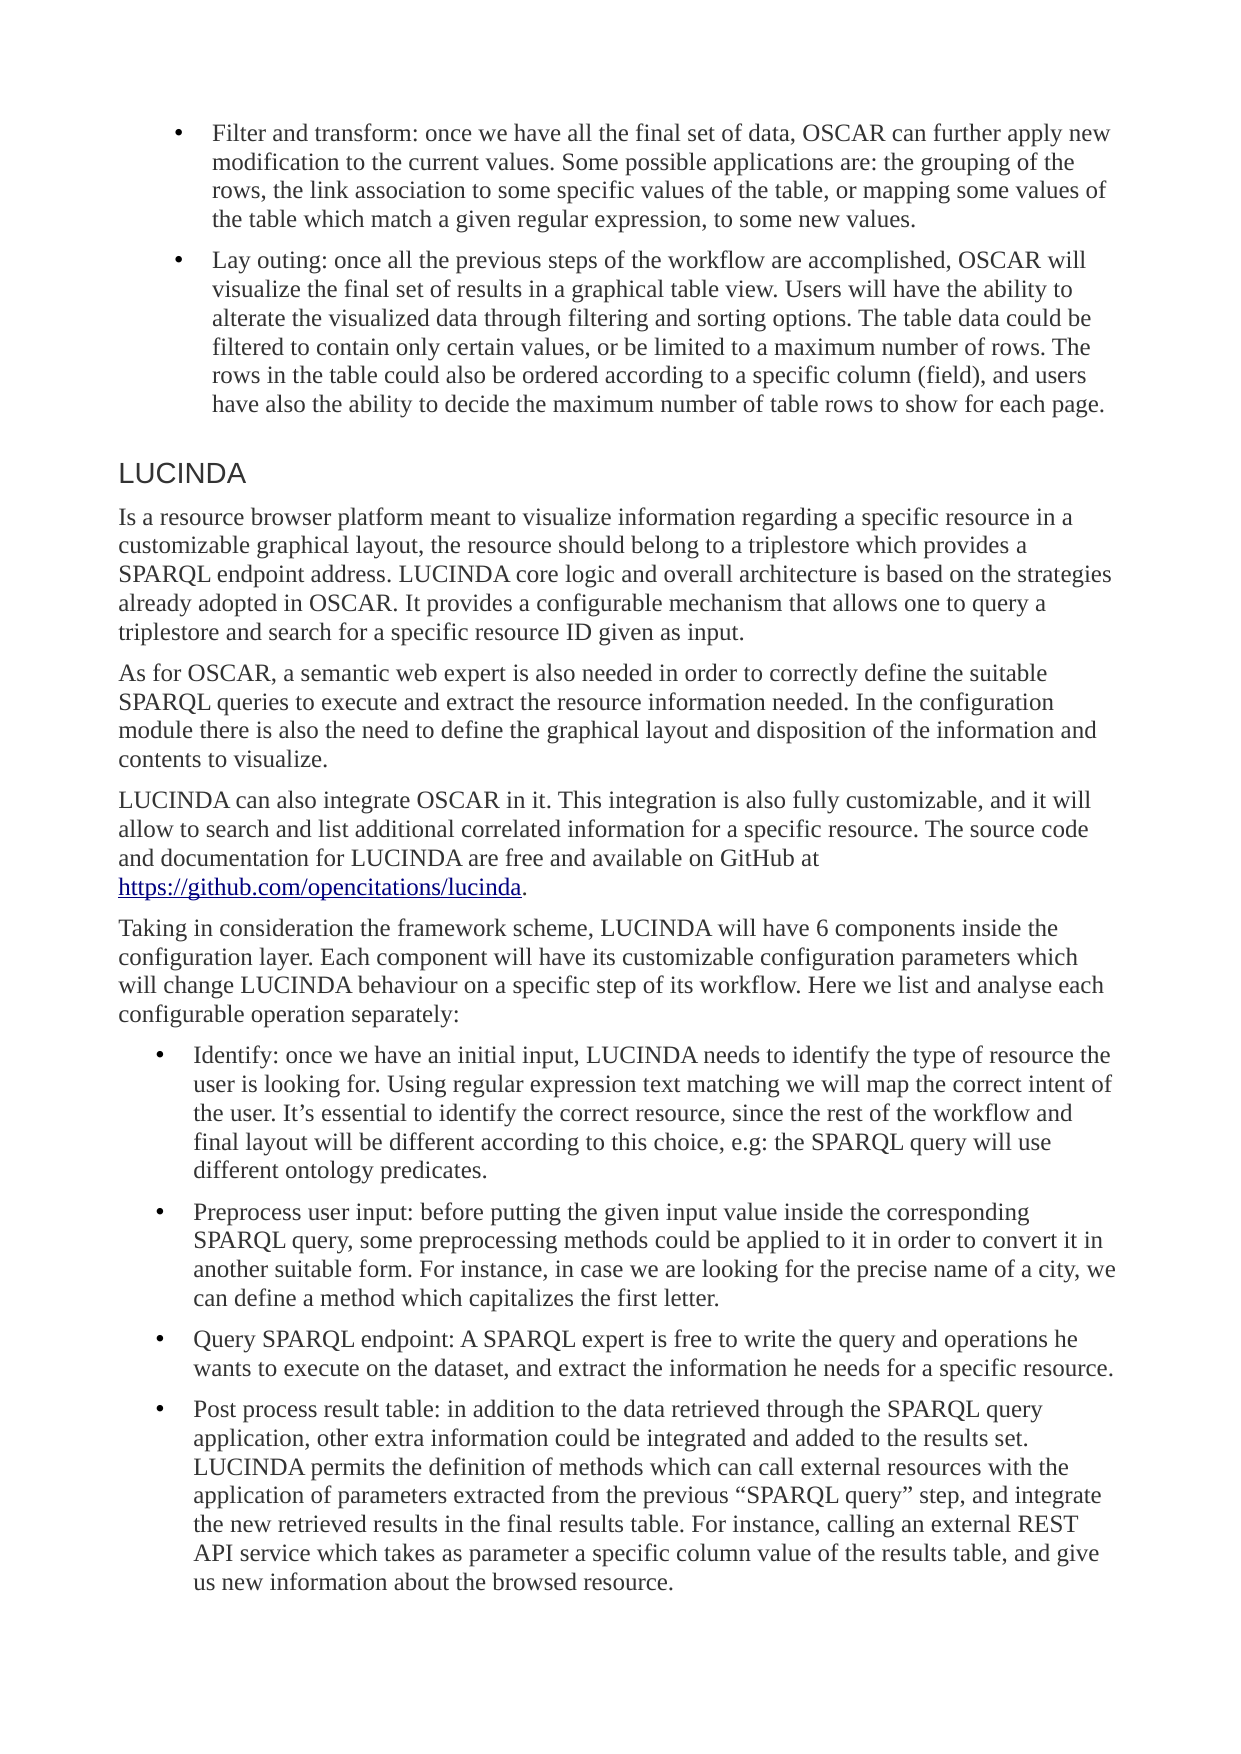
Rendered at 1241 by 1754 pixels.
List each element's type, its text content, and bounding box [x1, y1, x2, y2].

list Preprocess user input: before putting the given input value inside the corresponding SPARQL query, some preprocessing methods could be applied to it in order to convert it in another suitable form. For instance, in case we are looking for the precise name of a city, we can define a method which capitalizes the first letter. [156, 1197, 1122, 1312]
subtitle LUCINDA [118, 456, 1122, 489]
list Filter and transform: once we have all the final set of data, OSCAR can further apply new modification to the current values. Some possible applications are: the grouping of the rows, the link association to some specific values of the table, or mapping some values of the table which match a given regular expression, to some new values. [174, 118, 1122, 233]
text Is a resource browser platform meant to visualize information regarding a specific resource in a customizable graphical layout, the resource should belong to a triplestore which provides a SPARQL endpoint address. LUCINDA core logic and overall architecture is based on the strategies already adopted in OSCAR. It provides a configurable mechanism that allows one to query a triplestore and search for a specific resource ID given as input. [118, 502, 1122, 645]
list Post process result table: in addition to the data retrieved through the SPARQL query application, other extra information could be integrated and added to the results set. LUCINDA permits the definition of methods which can call external resources with the application of parameters extracted from the previous “SPARQL query” step, and integrate the new retrieved results in the final results table. For instance, calling an external REST API service which takes as parameter a specific column value of the results table, and give us new information about the browsed resource. [156, 1394, 1122, 1595]
list Identify: once we have an initial input, LUCINDA needs to identify the type of resource the user is looking for. Using regular expression text matching we will map the correct intent of the user. It’s essential to identify the correct resource, since the rest of the workflow and final layout will be different according to this choice, e.g: the SPARQL query will use different ontology predicates. [156, 1040, 1122, 1184]
list Lay outing: once all the previous steps of the workflow are accomplished, OSCAR will visualize the final set of results in a graphical table view. Users will have the ability to alterate the visualized data through filtering and sorting options. The table data could be filtered to contain only certain values, or be limited to a maximum number of rows. The rows in the table could also be ordered according to a specific column (field), and users have also the ability to decide the maximum number of table rows to show for each page. [174, 246, 1122, 418]
list Query SPARQL endpoint: A SPARQL expert is free to write the query and operations he wants to execute on the dataset, and extract the information he needs for a specific resource. [156, 1324, 1122, 1382]
text LUCINDA can also integrate OSCAR in it. This integration is also fully customizable, and it will allow to search and list additional correlated information for a specific resource. The source code and documentation for LUCINDA are free and available on GitHub at https://github.com/opencitations/lucinda. [118, 785, 1122, 900]
text Taking in consideration the framework scheme, LUCINDA will have 6 components inside the configuration layer. Each component will have its customizable configuration parameters which will change LUCINDA behaviour on a specific step of its workflow. Here we list and analyse each configurable operation separately: [118, 913, 1122, 1028]
text As for OSCAR, a semantic web expert is also needed in order to correctly define the suitable SPARQL queries to execute and extract the resource information needed. In the configuration module there is also the need to define the graphical layout and disposition of the information and contents to visualize. [118, 658, 1122, 773]
